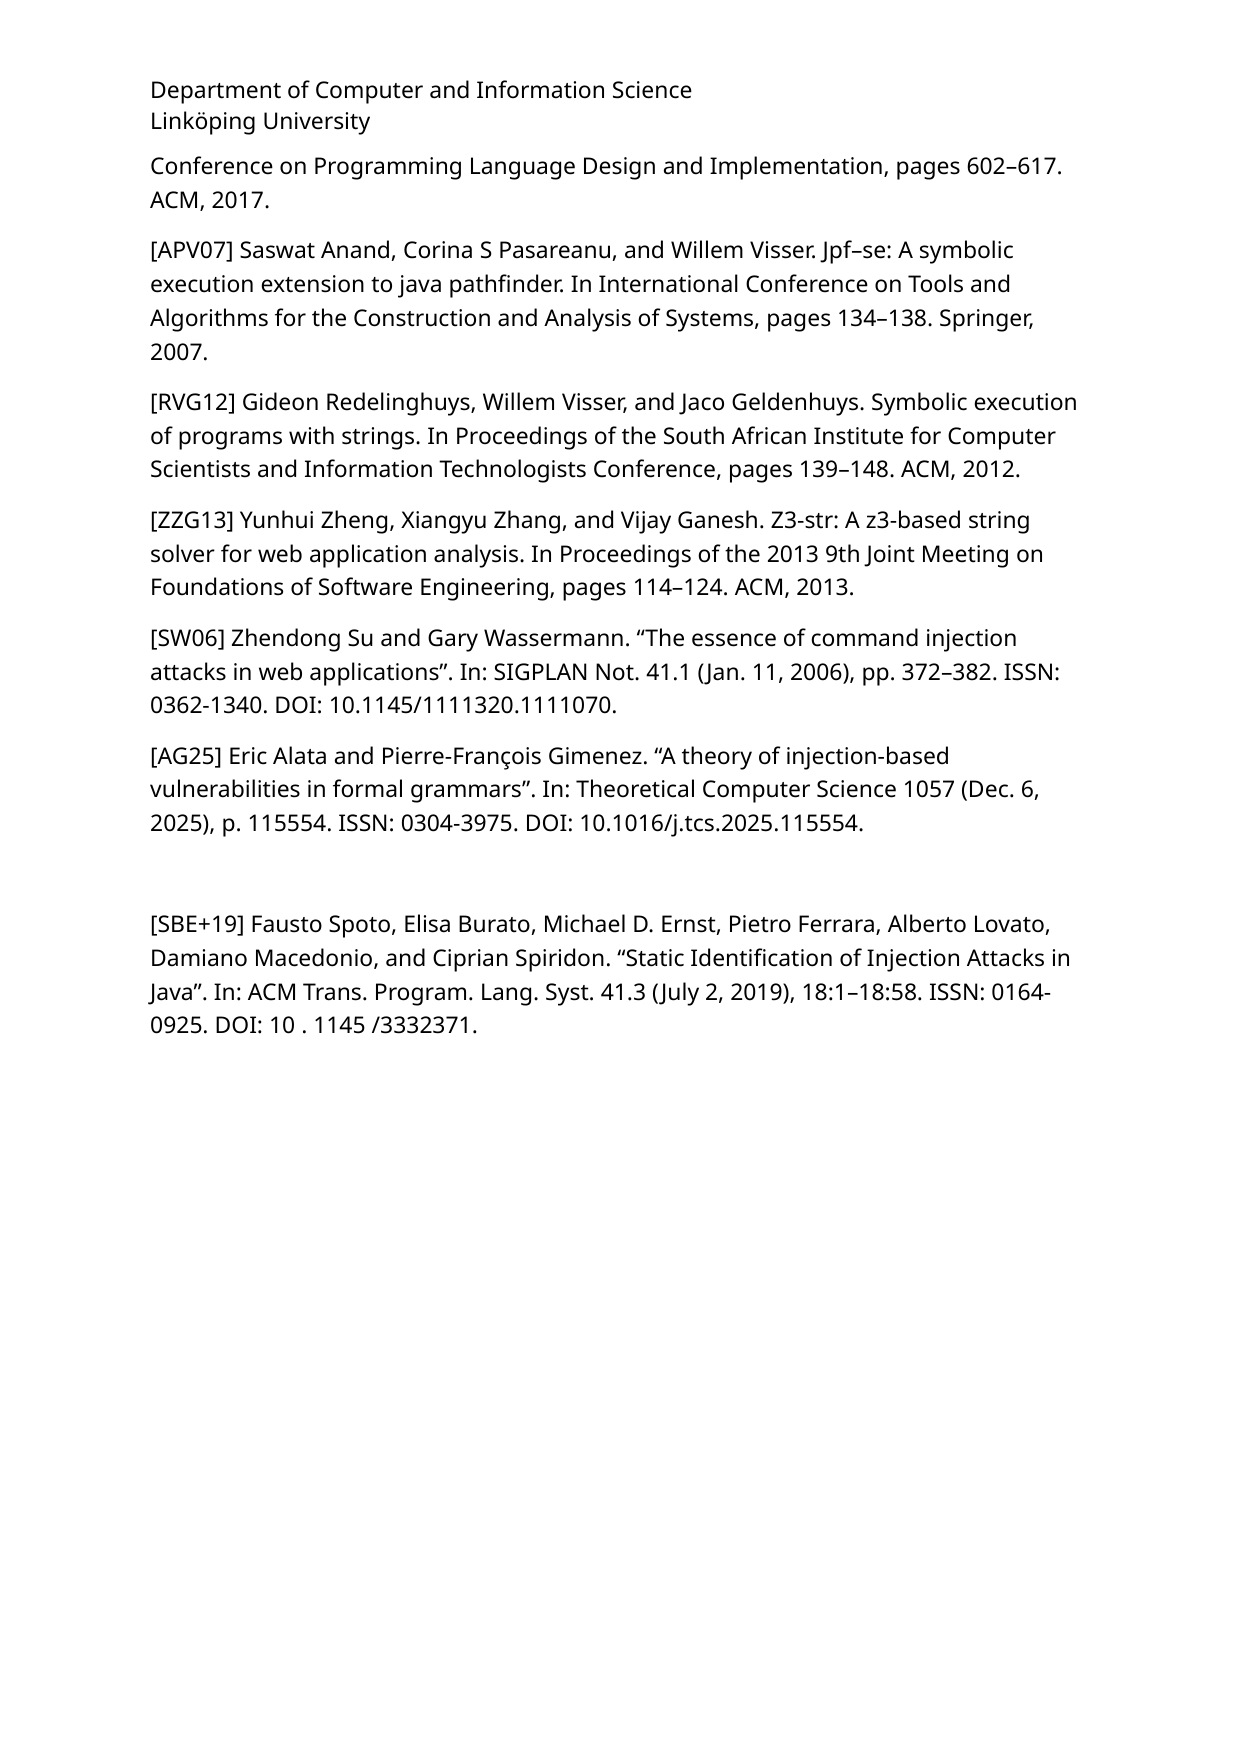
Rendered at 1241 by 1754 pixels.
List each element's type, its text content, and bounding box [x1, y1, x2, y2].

text Conference on Programming Language Design and Implementation, pages 602–617. ACM, 2017. [150, 150, 1090, 215]
text [AG25] Eric Alata and Pierre-François Gimenez. “A theory of injection-based vulnerabilities in formal grammars”. In: Theoretical Computer Science 1057 (Dec. 6, 2025), p. 115554. ISSN: 0304-3975. DOI: 10.1016/j.tcs.2025.115554. [150, 739, 1090, 838]
text [ZZG13] Yunhui Zheng, Xiangyu Zhang, and Vijay Ganesh. Z3-str: A z3-based string solver for web application analysis. In Proceedings of the 2013 9th Joint Meeting on Foundations of Software Engineering, pages 114–124. ACM, 2013. [150, 504, 1090, 602]
text [APV07] Saswat Anand, Corina S Pasareanu, and Willem Visser. Jpf–se: A symbolic execution extension to java pathfinder. In International Conference on Tools and Algorithms for the Construction and Analysis of Systems, pages 134–138. Springer, 2007. [150, 234, 1090, 367]
text [SBE+19] Fausto Spoto, Elisa Burato, Michael D. Ernst, Pietro Ferrara, Alberto Lovato, Damiano Macedonio, and Ciprian Spiridon. “Static Identification of Injection Attacks in Java”. In: ACM Trans. Program. Lang. Syst. 41.3 (July 2, 2019), 18:1–18:58. ISSN: 0164-0925. DOI: 10 . 1145 /3332371. [150, 908, 1090, 1040]
text [RVG12] Gideon Redelinghuys, Willem Visser, and Jaco Geldenhuys. Symbolic execution of programs with strings. In Proceedings of the South African Institute for Computer Scientists and Information Technologists Conference, pages 139–148. ACM, 2012. [150, 386, 1090, 484]
text [SW06] Zhendong Su and Gary Wassermann. “The essence of command injection attacks in web applications”. In: SIGPLAN Not. 41.1 (Jan. 11, 2006), pp. 372–382. ISSN: 0362-1340. DOI: 10.1145/1111320.1111070. [150, 622, 1090, 720]
